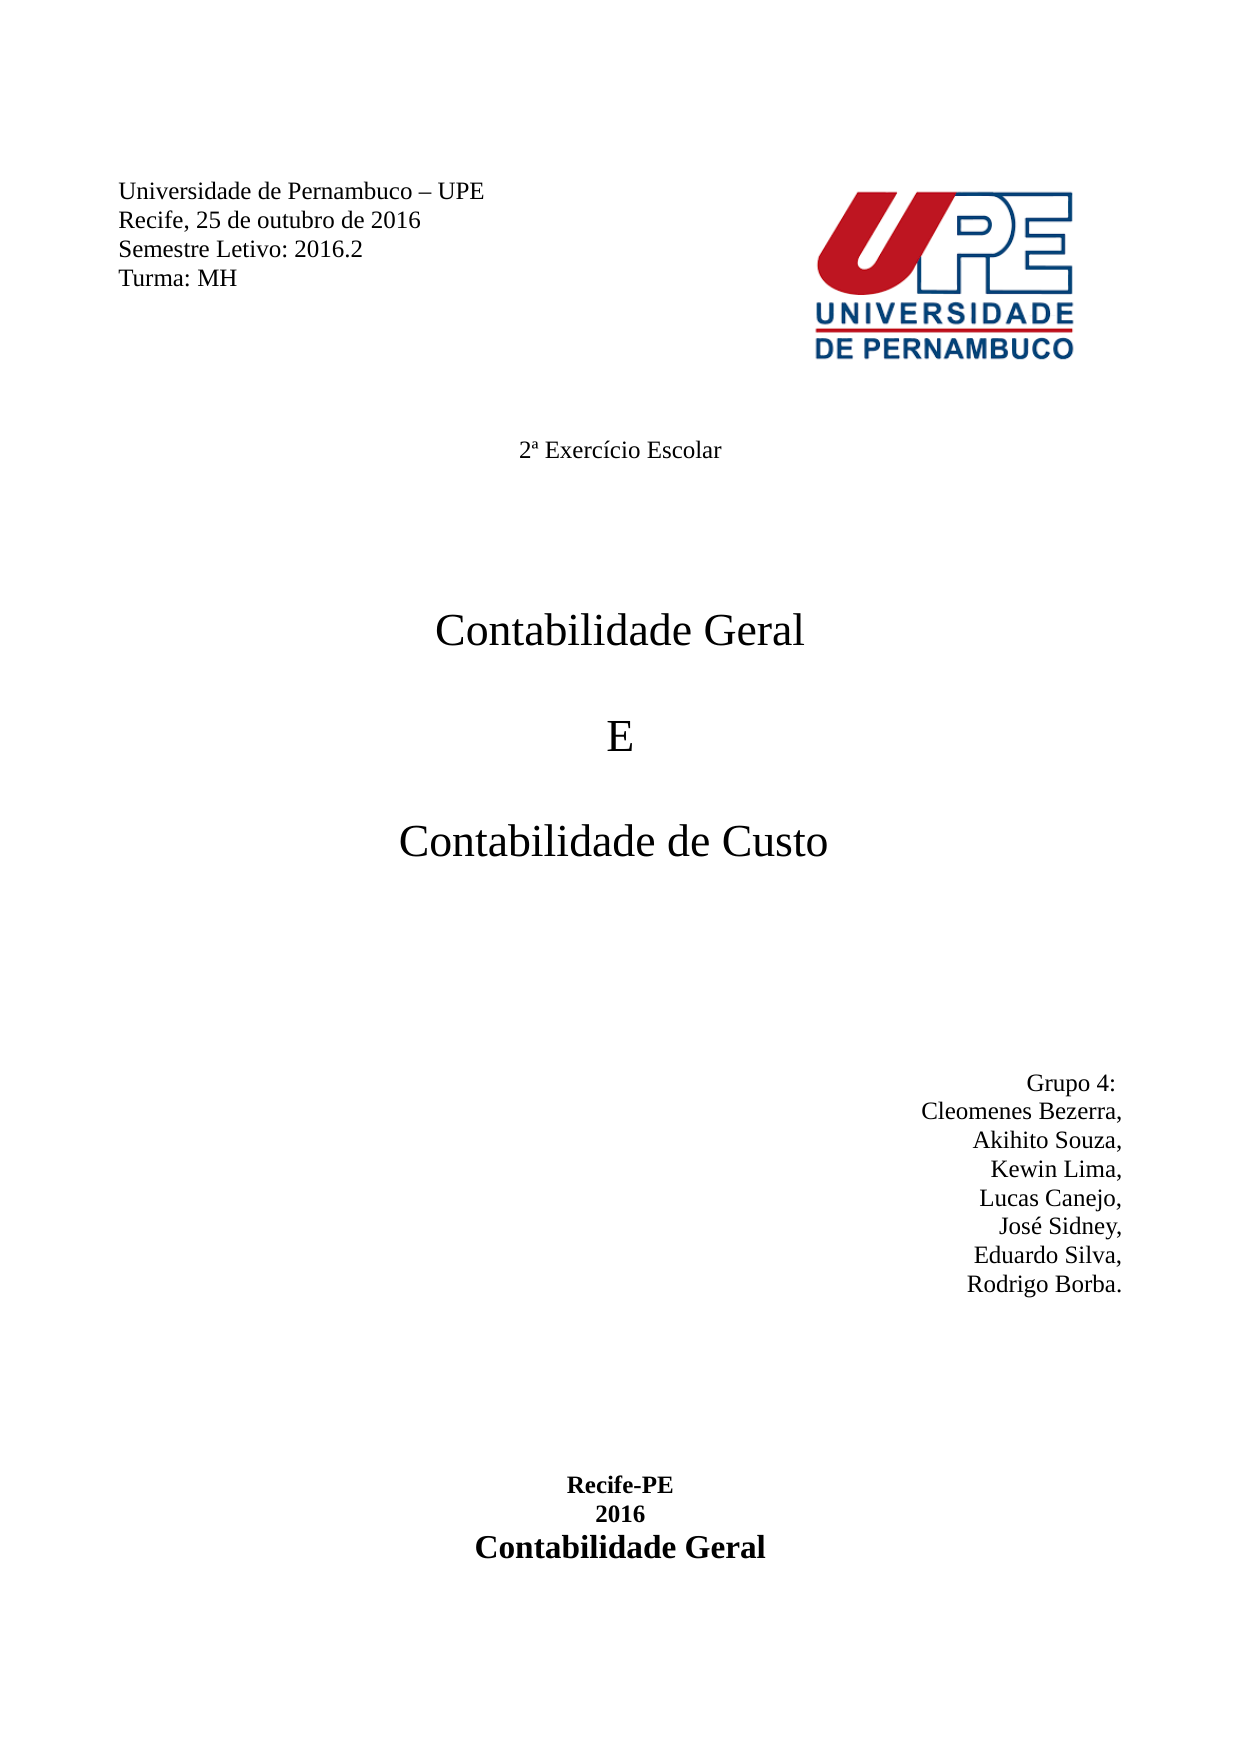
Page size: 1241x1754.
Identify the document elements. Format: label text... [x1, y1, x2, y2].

text Recife, 25 de outubro de 2016 [118, 205, 804, 234]
text Cleomenes Bezerra, [118, 1096, 1122, 1125]
picture [804, 176, 1086, 375]
text Akihito Souza, [118, 1125, 1122, 1154]
text Kewin Lima, [118, 1154, 1122, 1183]
text Lucas Canejo, [118, 1183, 1122, 1211]
text Contabilidade Geral [118, 1528, 1122, 1566]
text E [118, 708, 1122, 761]
text [1086, 205, 1122, 234]
text Eduardo Silva, [118, 1240, 1122, 1269]
text 2ª Exercício Escolar [118, 435, 1122, 464]
text Semestre Letivo: 2016.2 [118, 234, 804, 263]
text Grupo 4: [118, 1068, 1122, 1096]
text [1086, 234, 1122, 263]
text 2016 [118, 1499, 1122, 1528]
text [1086, 263, 1122, 291]
text Universidade de Pernambuco – UPE [118, 176, 804, 205]
text Contabilidade Geral [118, 603, 1122, 656]
text Rodrigo Borba. [118, 1269, 1122, 1298]
text Recife-PE [118, 1470, 1122, 1499]
text [1086, 176, 1122, 205]
text Contabilidade de Custo [118, 814, 1122, 866]
text Turma: MH [118, 263, 804, 291]
text José Sidney, [118, 1211, 1122, 1240]
